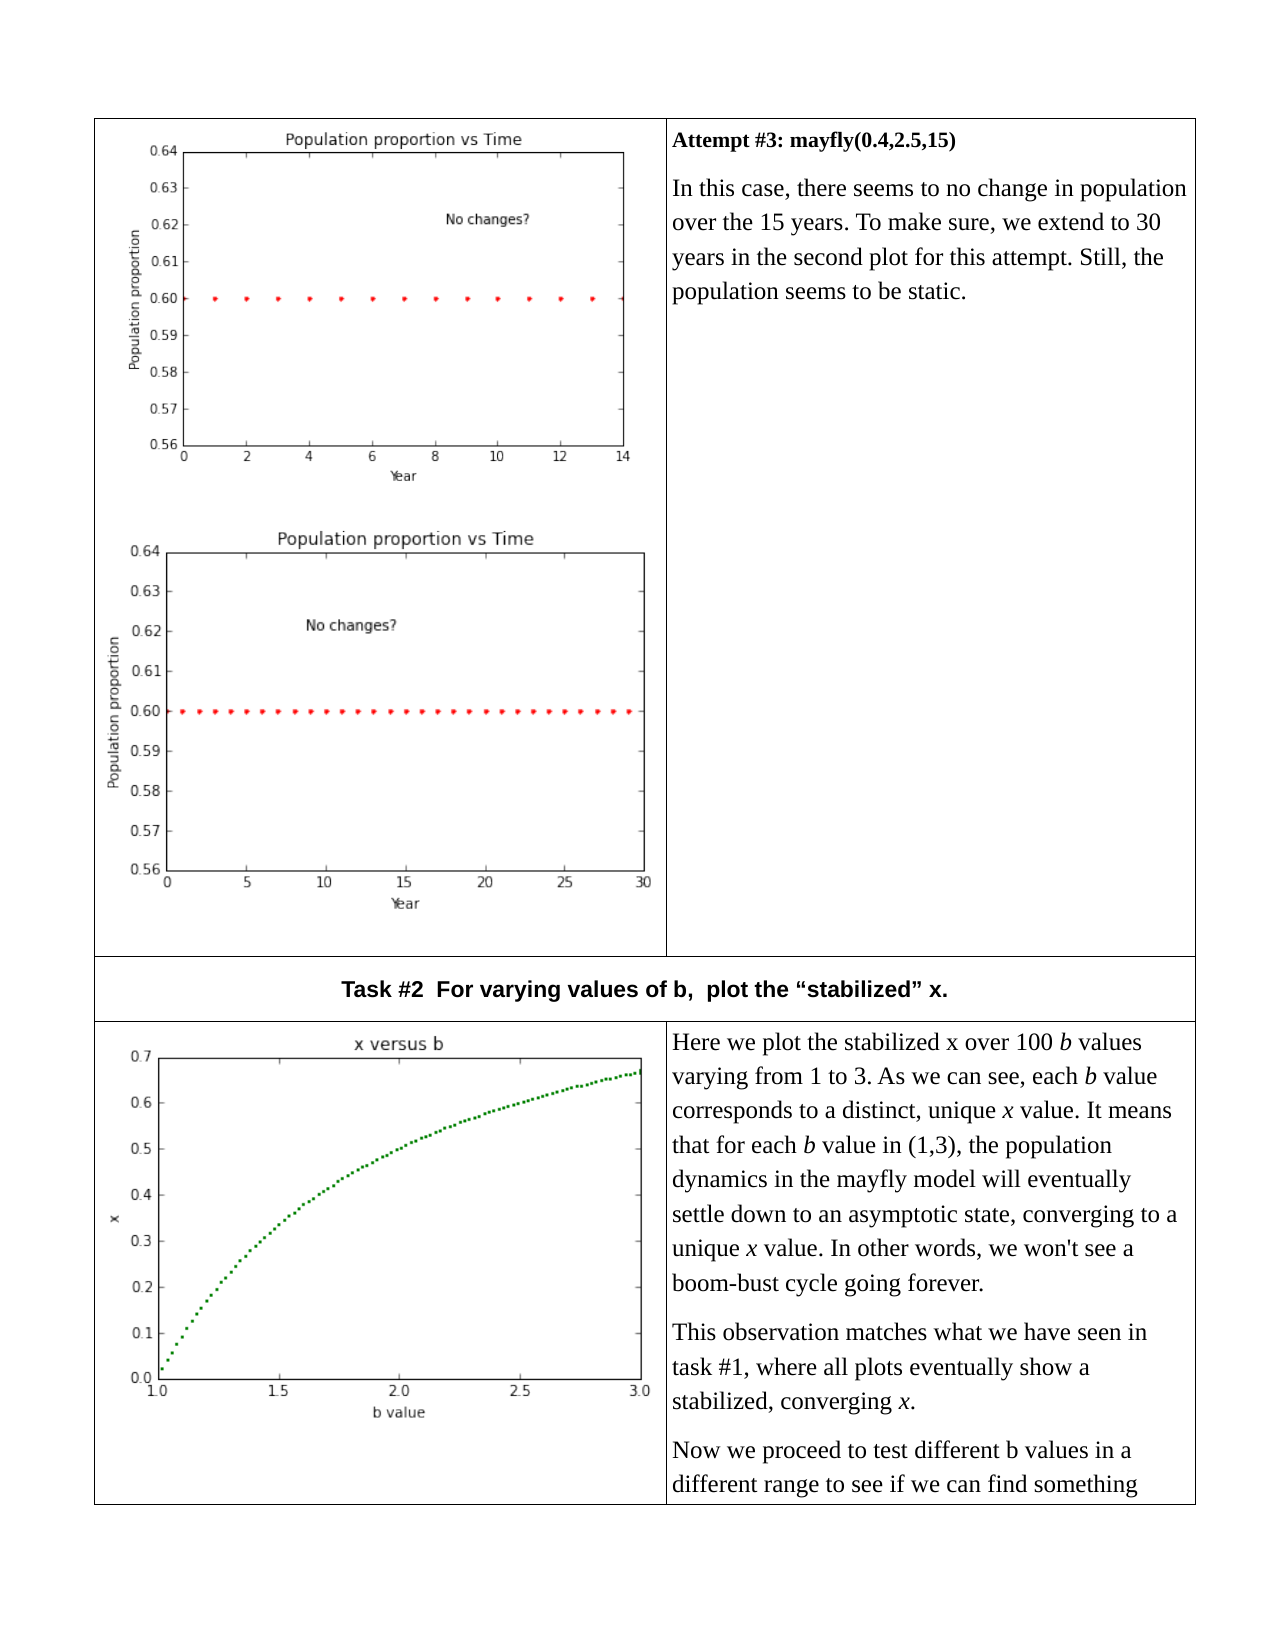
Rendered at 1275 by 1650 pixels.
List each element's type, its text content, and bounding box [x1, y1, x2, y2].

table_cell [95, 1022, 666, 1504]
table_cell Here we plot the stabilized x over 100 b values varying from 1 to 3. As we can see, each b value corresponds to a distinct, unique x value. It means that for each b value in (1,3), the population dynamics in the mayfly model will eventually settle down to an asymptotic state, converging to a unique x value. In other words, we won't see a boom-bust cycle going forever. This observation matches what we have seen in task #1, where all plots eventually show a stabilized, converging x. Now we proceed to test different b values in a different range to see if we can find something [667, 1022, 1195, 1504]
picture [100, 1026, 661, 1431]
table_cell [95, 119, 666, 956]
picture [121, 123, 639, 493]
picture [100, 521, 661, 922]
table_cell Attempt #3: mayfly(0.4,2.5,15) In this case, there seems to no change in population over the 15 years. To make sure, we extend to 30 years in the second plot for this attempt. Still, the population seems to be static. [667, 119, 1195, 956]
table_cell Task #2 For varying values of b, plot the “stabilized” x. [95, 957, 1195, 1021]
